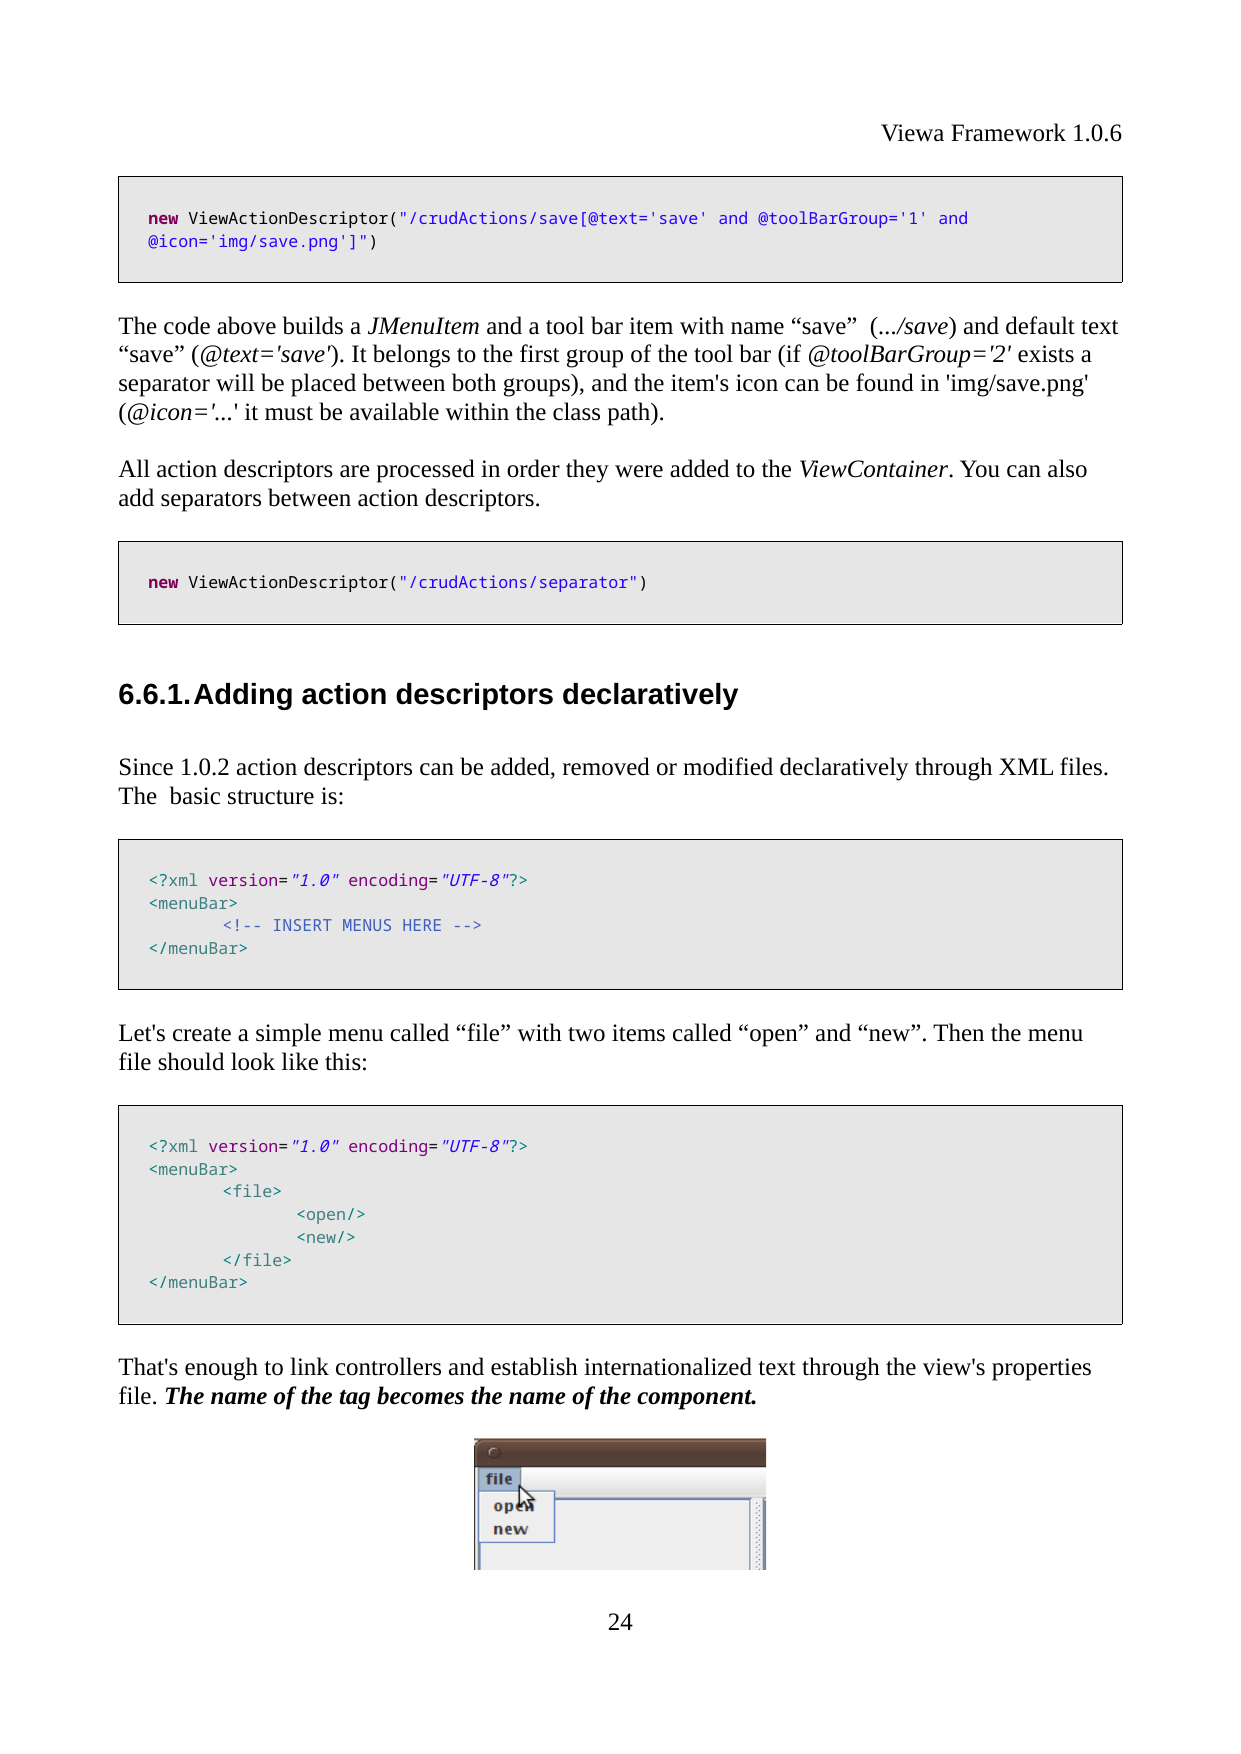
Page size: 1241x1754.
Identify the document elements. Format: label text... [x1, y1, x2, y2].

text All action descriptors are processed in order they were added to the ViewContainer. You can also [118, 454, 1122, 483]
subtitle Adding action descriptors declaratively [118, 677, 1122, 711]
text separator will be placed between both groups), and the item's icon can be found in 'img/save.png' [118, 368, 1122, 397]
text add separators between action descriptors. [118, 483, 1122, 512]
text Let's create a simple menu called “file” with two items called “open” and “new”. Then the menu file should look like this: [118, 1018, 1122, 1076]
table_header <?xml version="1.0" encoding="UTF-8"?> <menuBar> <!-- INSERT MENUS HERE --> </menuBar> [119, 840, 1122, 989]
text The code above builds a JMenuItem and a tool bar item with name “save” (.../save) and default text [118, 311, 1122, 339]
text Since 1.0.2 action descriptors can be added, removed or modified declaratively through XML files. The basic structure is: [118, 752, 1122, 810]
text “save” (@text='save'). It belongs to the first group of the tool bar (if @toolBarGroup='2' exists a [118, 339, 1122, 368]
table_header new ViewActionDescriptor("/crudActions/save[@text='save' and @toolBarGroup='1' and @icon='img/save.png']") [119, 177, 1122, 282]
text That's enough to link controllers and establish internationalized text through the view's properties file. The name of the tag becomes the name of the component. [118, 1352, 1122, 1410]
picture [474, 1438, 767, 1570]
table_header new ViewActionDescriptor("/crudActions/separator") [119, 542, 1122, 623]
table_header <?xml version="1.0" encoding="UTF-8"?> <menuBar> <file> <open/> <new/> </file> </menuBar> [119, 1106, 1122, 1323]
text (@icon='...' it must be available within the class path). [118, 397, 1122, 426]
